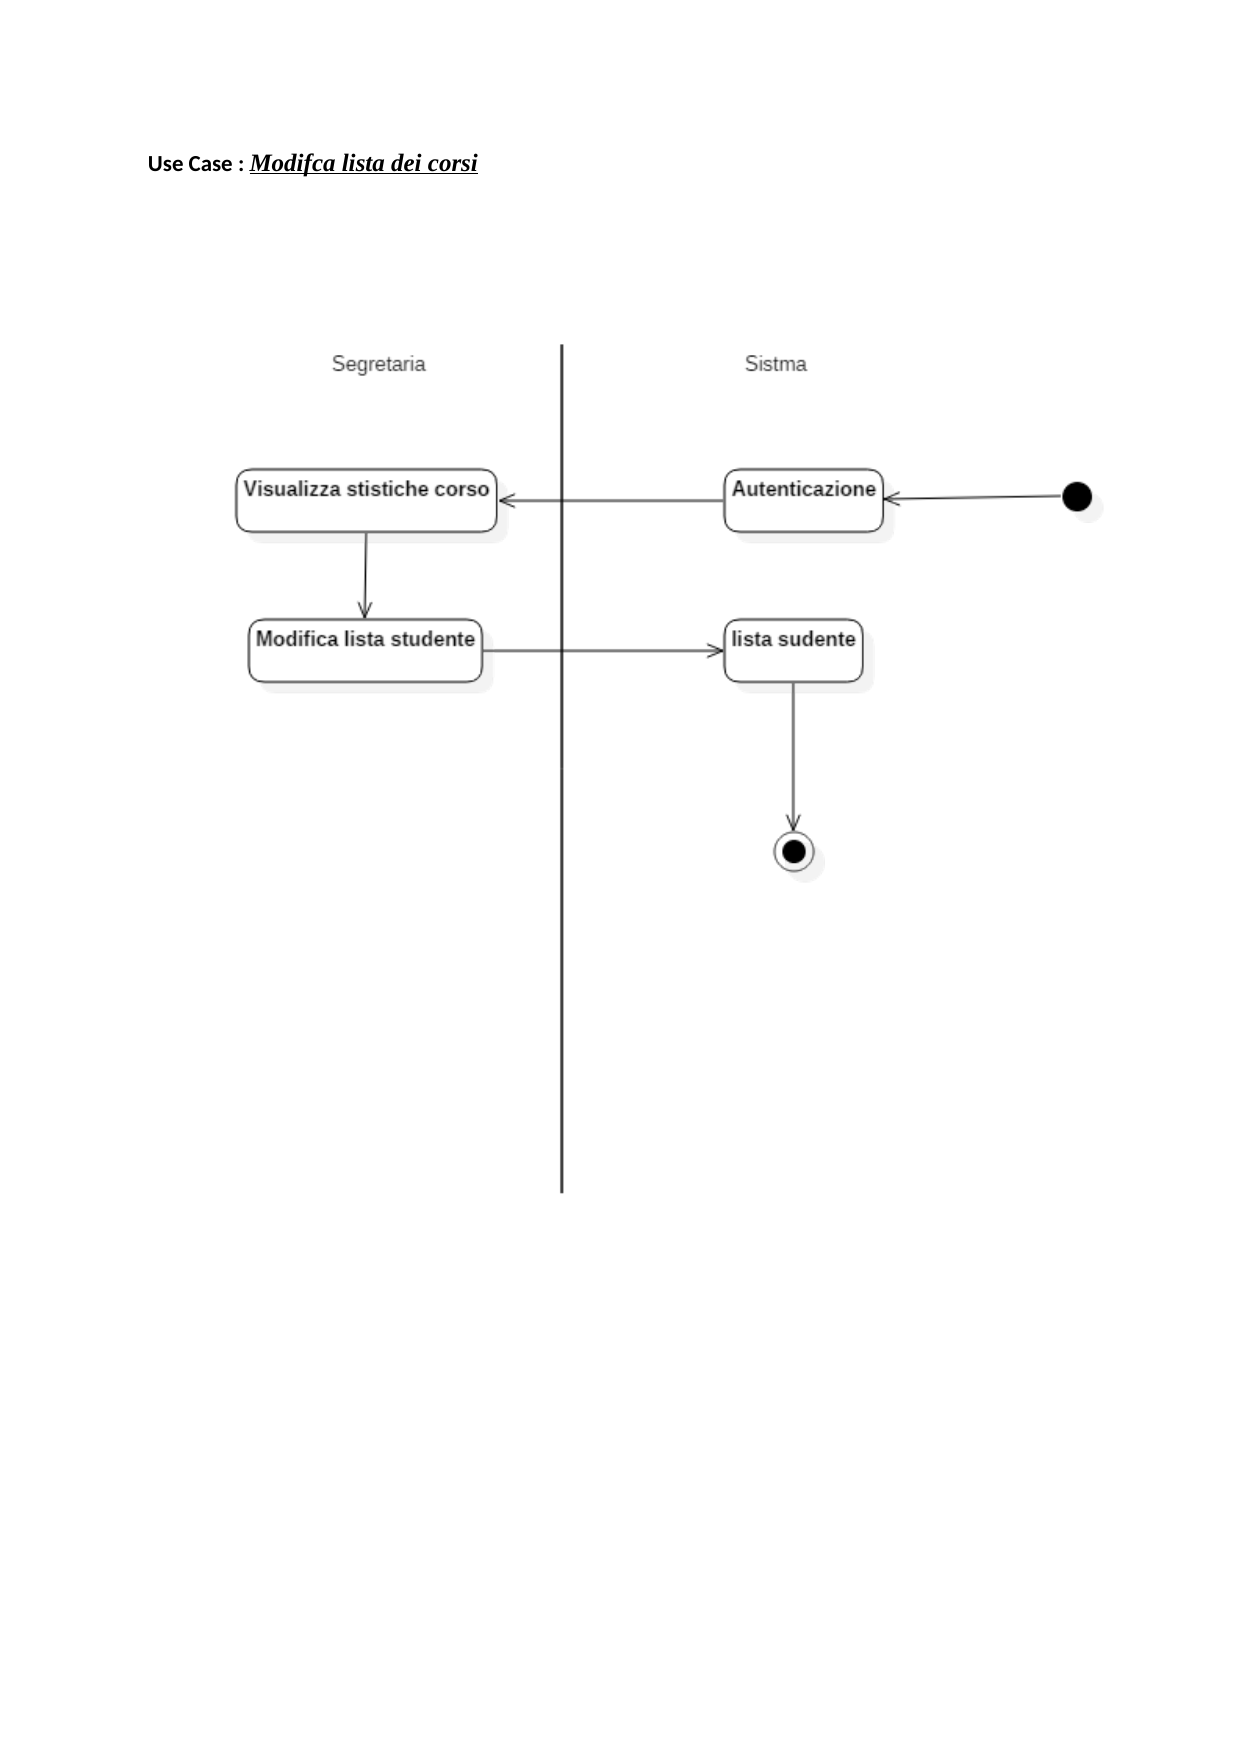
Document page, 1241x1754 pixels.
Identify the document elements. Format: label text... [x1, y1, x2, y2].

text Use Case : Modifca lista dei corsi [148, 148, 1093, 177]
